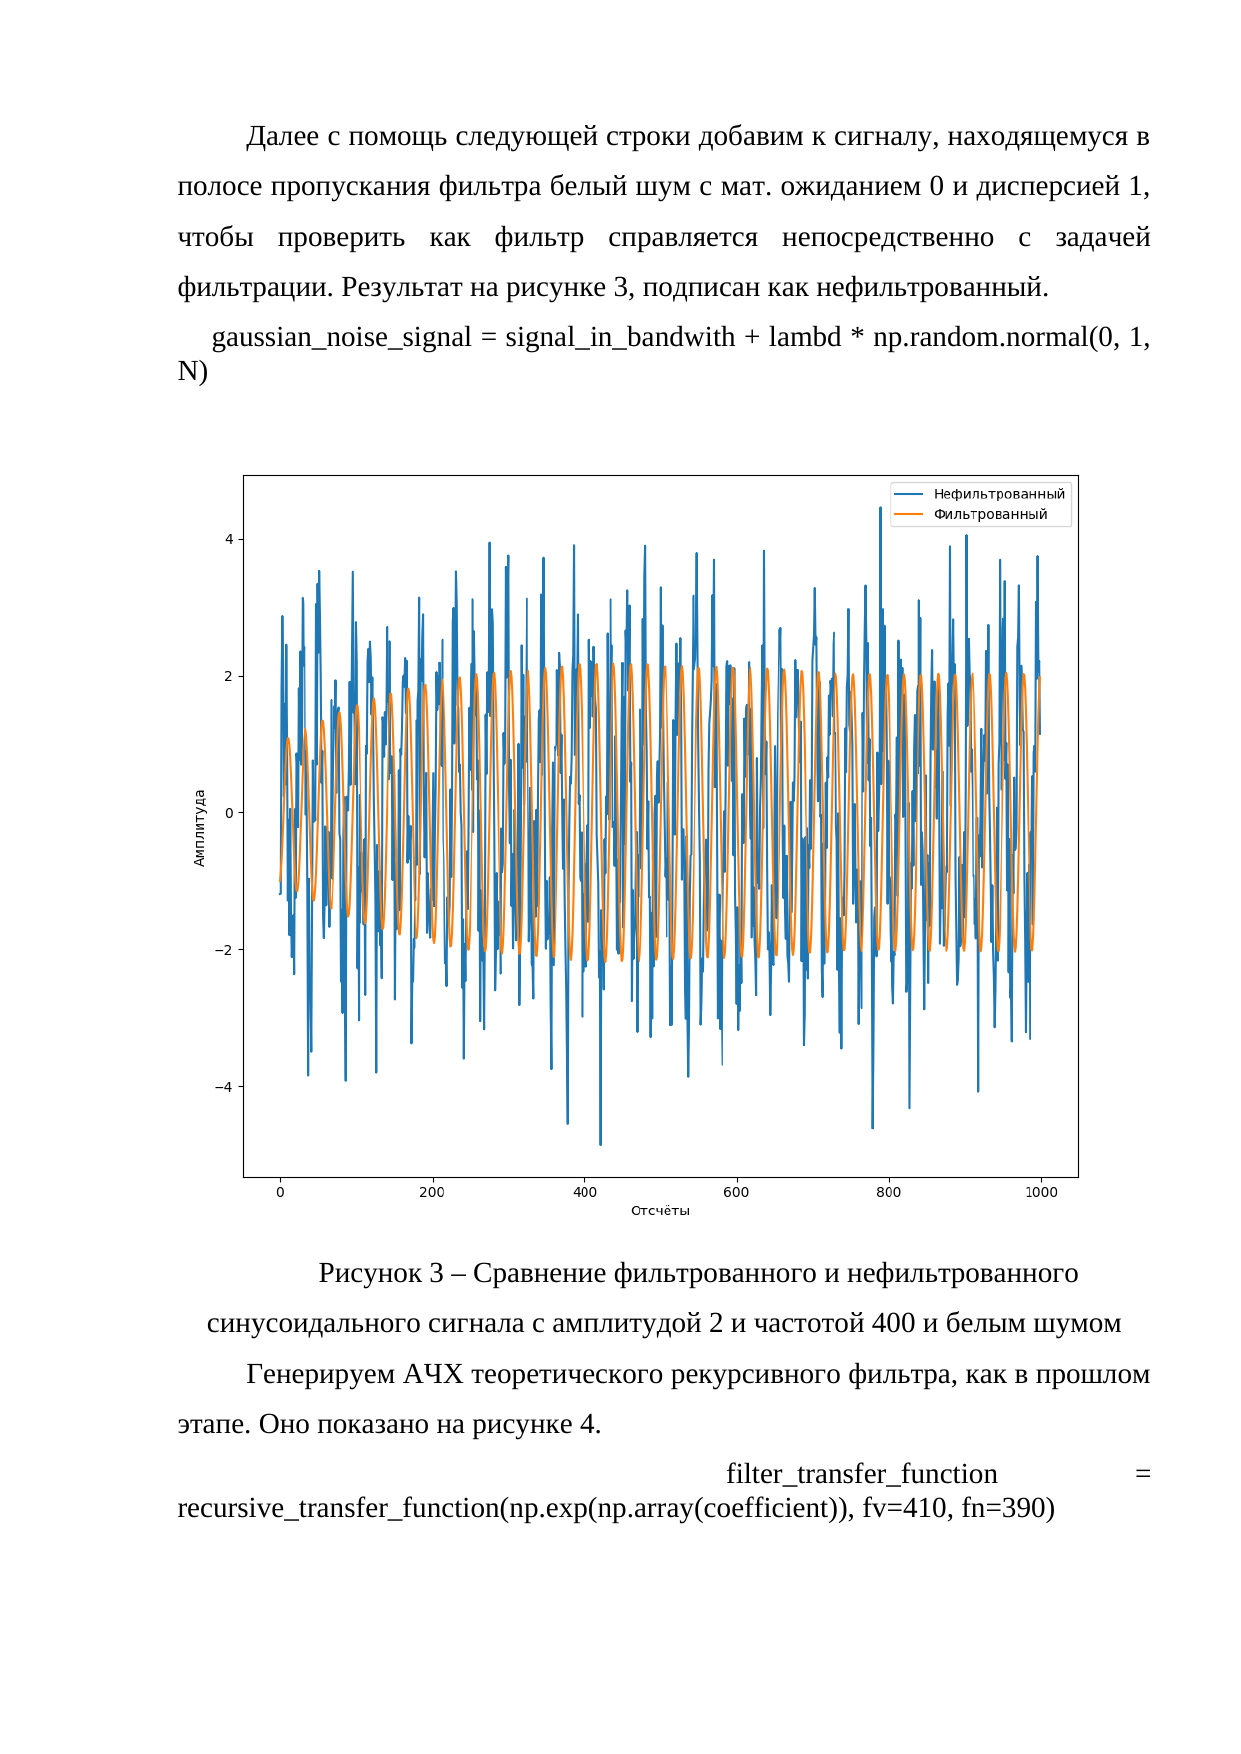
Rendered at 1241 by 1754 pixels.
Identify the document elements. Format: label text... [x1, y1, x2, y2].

text Далее с помощь следующей строки добавим к сигналу, находящемуся в полосе пропускания фильтра белый шум с мат. ожиданием 0 и дисперсией 1, чтобы проверить как фильтр справляется непосредственно с задачей фильтрации. Результат на рисунке 3, подписан как нефильтрованный. [177, 118, 1152, 303]
text Генерируем АЧХ теоретического рекурсивного фильтра, как в прошлом этапе. Оно показано на рисунке 4. [177, 1356, 1152, 1440]
text filter_transfer_function = recursive_transfer_function(np.exp(np.array(coefficient)), fv=410, fn=390) [177, 1456, 1152, 1523]
text Рисунок 3 – Сравнение фильтрованного и нефильтрованного синусоидального сигнала с амплитудой 2 и частотой 400 и белым шумом [177, 386, 1152, 1339]
text gaussian_noise_signal = signal_in_bandwith + lambd * np.random.normal(0, 1, N) [177, 319, 1152, 386]
picture [165, 416, 1140, 1239]
